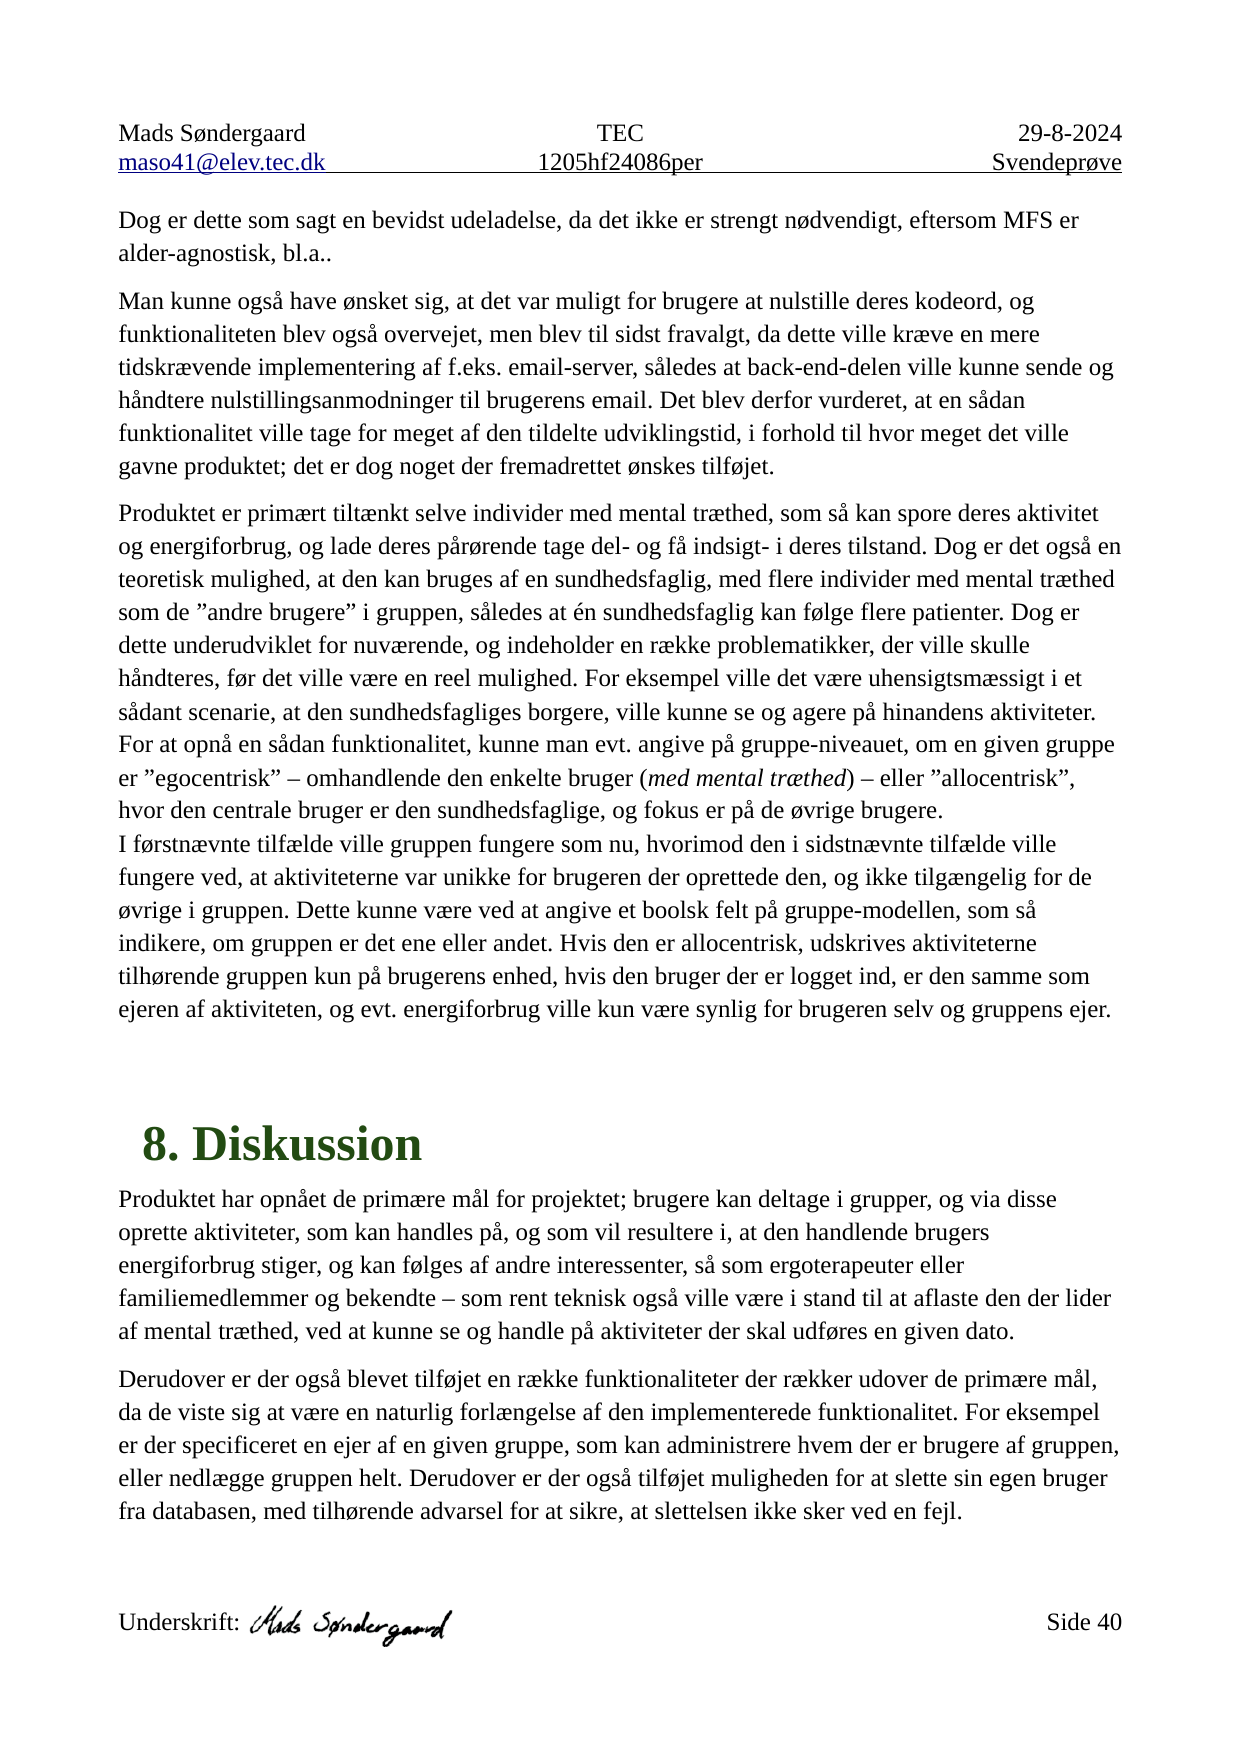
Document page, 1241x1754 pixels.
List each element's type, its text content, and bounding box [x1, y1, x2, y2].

text Dog er dette som sagt en bevidst udeladelse, da det ikke er strengt nødvendigt, eftersom MFS er alder-agnostisk, bl.a.. [118, 205, 1122, 267]
text Man kunne også have ønsket sig, at det var muligt for brugere at nulstille deres kodeord, og funktionaliteten blev også overvejet, men blev til sidst fravalgt, da dette ville kræve en mere tidskrævende implementering af f.eks. email-server, således at back-end-delen ville kunne sende og håndtere nulstillingsanmodninger til brugerens email. Det blev derfor vurderet, at en sådan funktionalitet ville tage for meget af den tildelte udviklingstid, i forhold til hvor meget det ville gavne produktet; det er dog noget der fremadrettet ønskes tilføjet. [118, 286, 1122, 479]
text Derudover er der også blevet tilføjet en række funktionaliteter der rækker udover de primære mål, da de viste sig at være en naturlig forlængelse af den implementerede funktionalitet. For eksempel er der specificeret en ejer af en given gruppe, som kan administrere hvem der er brugere af gruppen, eller nedlægge gruppen helt. Derudover er der også tilføjet muligheden for at slette sin egen bruger fra databasen, med tilhørende advarsel for at sikre, at slettelsen ikke sker ved en fejl. [118, 1364, 1122, 1524]
picture [244, 1600, 458, 1647]
subtitle 8. Diskussion [118, 1114, 1122, 1171]
text Produktet er primært tiltænkt selve individer med mental træthed, som så kan spore deres aktivitet og energiforbrug, og lade deres pårørende tage del- og få indsigt- i deres tilstand. Dog er det også en teoretisk mulighed, at den kan bruges af en sundhedsfaglig, med flere individer med mental træthed som de ”andre brugere” i gruppen, således at én sundhedsfaglig kan følge flere patienter. Dog er dette underudviklet for nuværende, og indeholder en række problematikker, der ville skulle håndteres, før det ville være en reel mulighed. For eksempel ville det være uhensigtsmæssigt i et sådant scenarie, at den sundhedsfagliges borgere, ville kunne se og agere på hinandens aktiviteter. For at opnå en sådan funktionalitet, kunne man evt. angive på gruppe-niveauet, om en given gruppe er ”egocentrisk” – omhandlende den enkelte bruger (med mental træthed) – eller ”allocentrisk”, hvor den centrale bruger er den sundhedsfaglige, og fokus er på de øvrige brugere. I førstnævnte tilfælde ville gruppen fungere som nu, hvorimod den i sidstnævnte tilfælde ville fungere ved, at aktiviteterne var unikke for brugeren der oprettede den, og ikke tilgængelig for de øvrige i gruppen. Dette kunne være ved at angive et boolsk felt på gruppe-modellen, som så indikere, om gruppen er det ene eller andet. Hvis den er allocentrisk, udskrives aktiviteterne tilhørende gruppen kun på brugerens enhed, hvis den bruger der er logget ind, er den samme som ejeren af aktiviteten, og evt. energiforbrug ville kun være synlig for brugeren selv og gruppens ejer. [118, 498, 1122, 1022]
text Produktet har opnået de primære mål for projektet; brugere kan deltage i grupper, og via disse oprette aktiviteter, som kan handles på, og som vil resultere i, at den handlende brugers energiforbrug stiger, og kan følges af andre interessenter, så som ergoterapeuter eller familiemedlemmer og bekendte – som rent teknisk også ville være i stand til at aflaste den der lider af mental træthed, ved at kunne se og handle på aktiviteter der skal udføres en given dato. [118, 1184, 1122, 1345]
